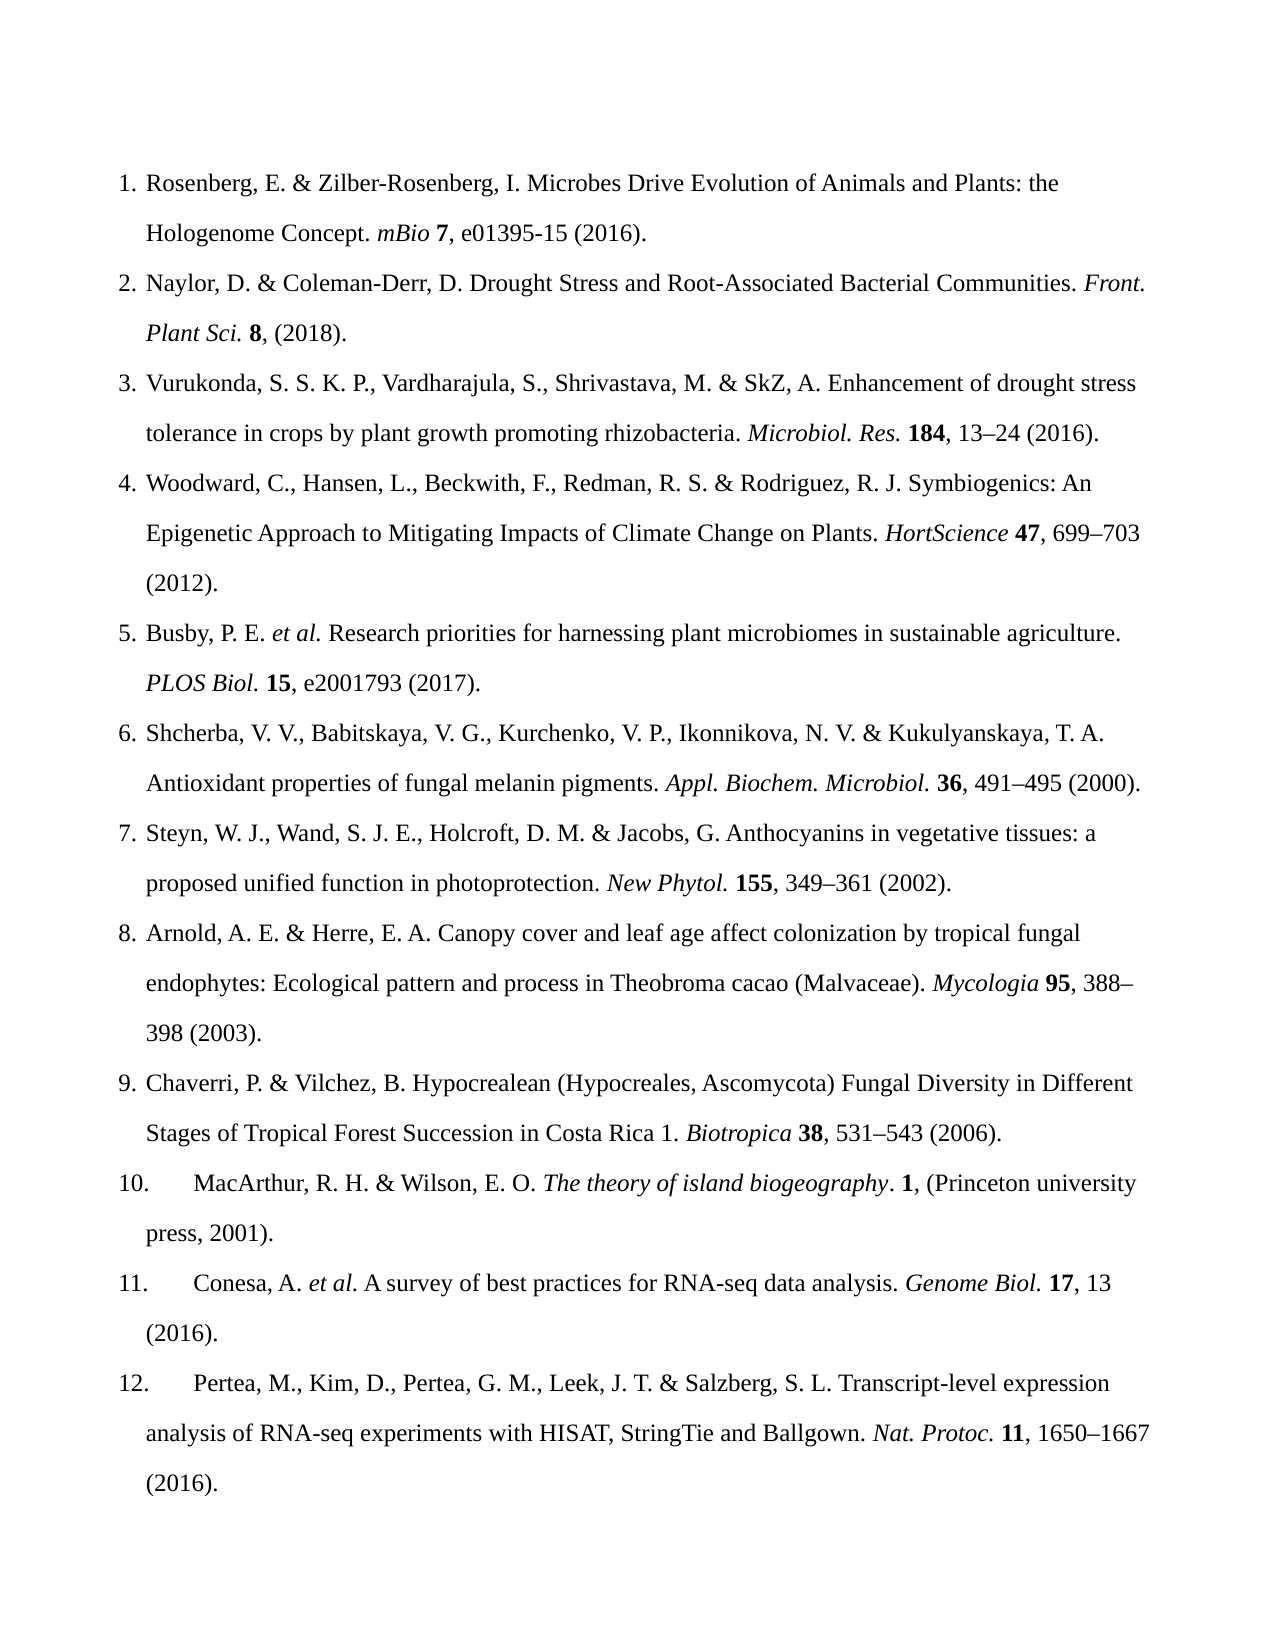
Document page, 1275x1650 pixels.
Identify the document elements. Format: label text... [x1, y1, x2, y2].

text 1. Rosenberg, E. & Zilber-Rosenberg, I. Microbes Drive Evolution of Animals and Plants: the Hologenome Concept. mBio 7, e01395-15 (2016). [118, 147, 1157, 247]
text 3. Vurukonda, S. S. K. P., Vardharajula, S., Shrivastava, M. & SkZ, A. Enhancement of drought stress tolerance in crops by plant growth promoting rhizobacteria. Microbiol. Res. 184, 13–24 (2016). [118, 347, 1157, 447]
text 5. Busby, P. E. et al. Research priorities for harnessing plant microbiomes in sustainable agriculture. PLOS Biol. 15, e2001793 (2017). [118, 597, 1157, 697]
text 12. Pertea, M., Kim, D., Pertea, G. M., Leek, J. T. & Salzberg, S. L. Transcript-level expression analysis of RNA-seq experiments with HISAT, StringTie and Ballgown. Nat. Protoc. 11, 1650–1667 (2016). [118, 1347, 1157, 1497]
text 9. Chaverri, P. & Vilchez, B. Hypocrealean (Hypocreales, Ascomycota) Fungal Diversity in Different Stages of Tropical Forest Succession in Costa Rica 1. Biotropica 38, 531–543 (2006). [118, 1047, 1157, 1147]
text 7. Steyn, W. J., Wand, S. J. E., Holcroft, D. M. & Jacobs, G. Anthocyanins in vegetative tissues: a proposed unified function in photoprotection. New Phytol. 155, 349–361 (2002). [118, 797, 1157, 897]
text 2. Naylor, D. & Coleman-Derr, D. Drought Stress and Root-Associated Bacterial Communities. Front. Plant Sci. 8, (2018). [118, 247, 1157, 347]
text 6. Shcherba, V. V., Babitskaya, V. G., Kurchenko, V. P., Ikonnikova, N. V. & Kukulyanskaya, T. A. Antioxidant properties of fungal melanin pigments. Appl. Biochem. Microbiol. 36, 491–495 (2000). [118, 697, 1157, 797]
text 4. Woodward, C., Hansen, L., Beckwith, F., Redman, R. S. & Rodriguez, R. J. Symbiogenics: An Epigenetic Approach to Mitigating Impacts of Climate Change on Plants. HortScience 47, 699–703 (2012). [118, 447, 1157, 597]
text 11. Conesa, A. et al. A survey of best practices for RNA-seq data analysis. Genome Biol. 17, 13 (2016). [118, 1247, 1157, 1347]
text 10. MacArthur, R. H. & Wilson, E. O. The theory of island biogeography. 1, (Princeton university press, 2001). [118, 1147, 1157, 1247]
text 8. Arnold, A. E. & Herre, E. A. Canopy cover and leaf age affect colonization by tropical fungal endophytes: Ecological pattern and process in Theobroma cacao (Malvaceae). Mycologia 95, 388–398 (2003). [118, 897, 1157, 1047]
